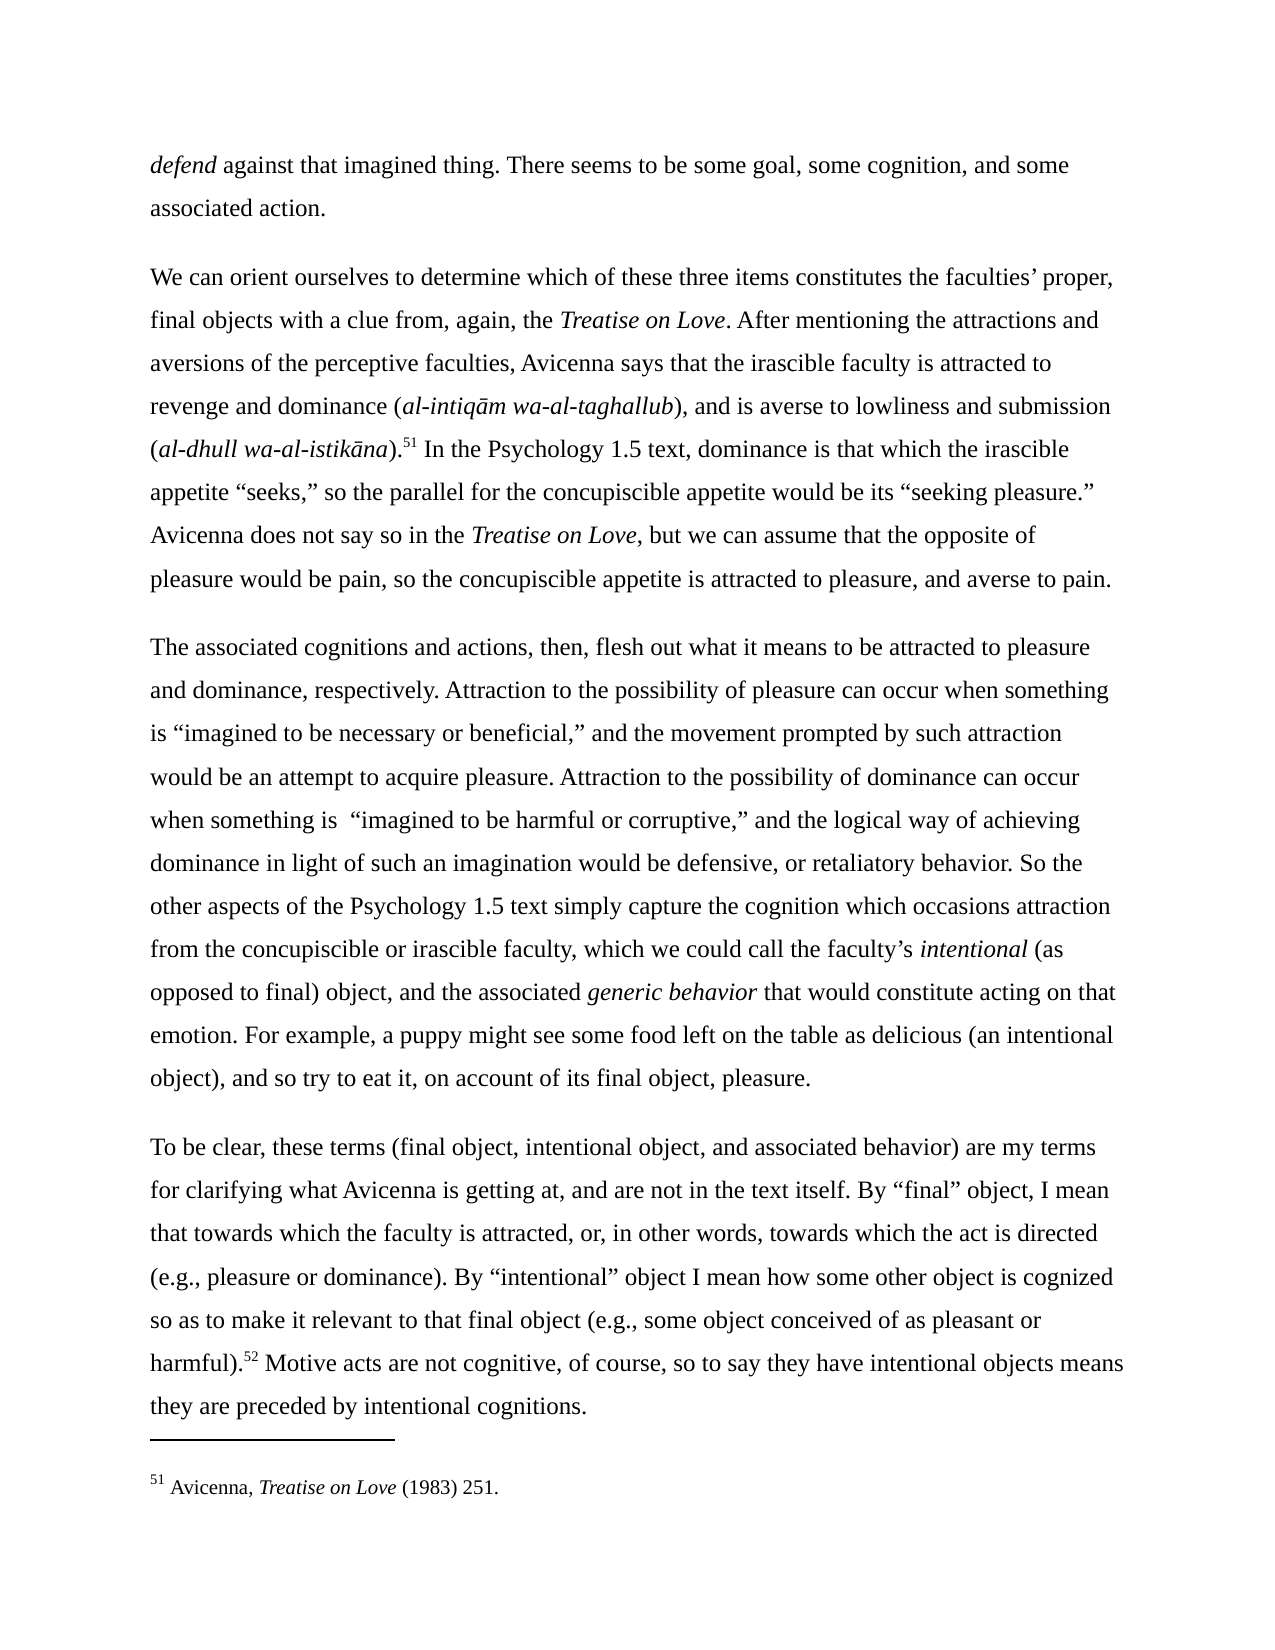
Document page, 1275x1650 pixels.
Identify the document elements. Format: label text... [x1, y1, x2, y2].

text The associated cognitions and actions, then, flesh out what it means to be attracted to pleasure and dominance, respectively. Attraction to the possibility of pleasure can occur when something is “imagined to be necessary or beneficial,” and the movement prompted by such attraction would be an attempt to acquire pleasure. Attraction to the possibility of dominance can occur when something is “imagined to be harmful or corruptive,” and the logical way of achieving dominance in light of such an imagination would be defensive, or retaliatory behavior. So the other aspects of the Psychology 1.5 text simply capture the cognition which occasions attraction from the concupiscible or irascible faculty, which we could call the faculty’s intentional (as opposed to final) object, and the associated generic behavior that would constitute acting on that emotion. For example, a puppy might see some food left on the table as delicious (an intentional object), and so try to eat it, on account of its final object, pleasure. [150, 632, 1125, 1092]
text Avicenna, Treatise on Love (1983) 251. [150, 1471, 1125, 1500]
text defend against that imagined thing. There seems to be some goal, some cognition, and some associated action. [150, 150, 1125, 222]
text We can orient ourselves to determine which of these three items constitutes the faculties’ proper, final objects with a clue from, again, the Treatise on Love. After mentioning the attractions and aversions of the perceptive faculties, Avicenna says that the irascible faculty is attracted to revenge and dominance (al-intiqām wa-al-taghallub), and is averse to lowliness and submission (al-dhull wa-al-istikāna). In the Psychology 1.5 text, dominance is that which the irascible appetite “seeks,” so the parallel for the concupiscible appetite would be its “seeking pleasure.” Avicenna does not say so in the Treatise on Love, but we can assume that the opposite of pleasure would be pain, so the concupiscible appetite is attracted to pleasure, and averse to pain. [150, 262, 1125, 592]
text To be clear, these terms (final object, intentional object, and associated behavior) are my terms for clarifying what Avicenna is getting at, and are not in the text itself. By “final” object, I mean that towards which the faculty is attracted, or, in other words, towards which the act is directed (e.g., pleasure or dominance). By “intentional” object I mean how some other object is cognized so as to make it relevant to that final object (e.g., some object conceived of as pleasant or harmful). Motive acts are not cognitive, of course, so to say they have intentional objects means they are preceded by intentional cognitions. [150, 1132, 1125, 1420]
